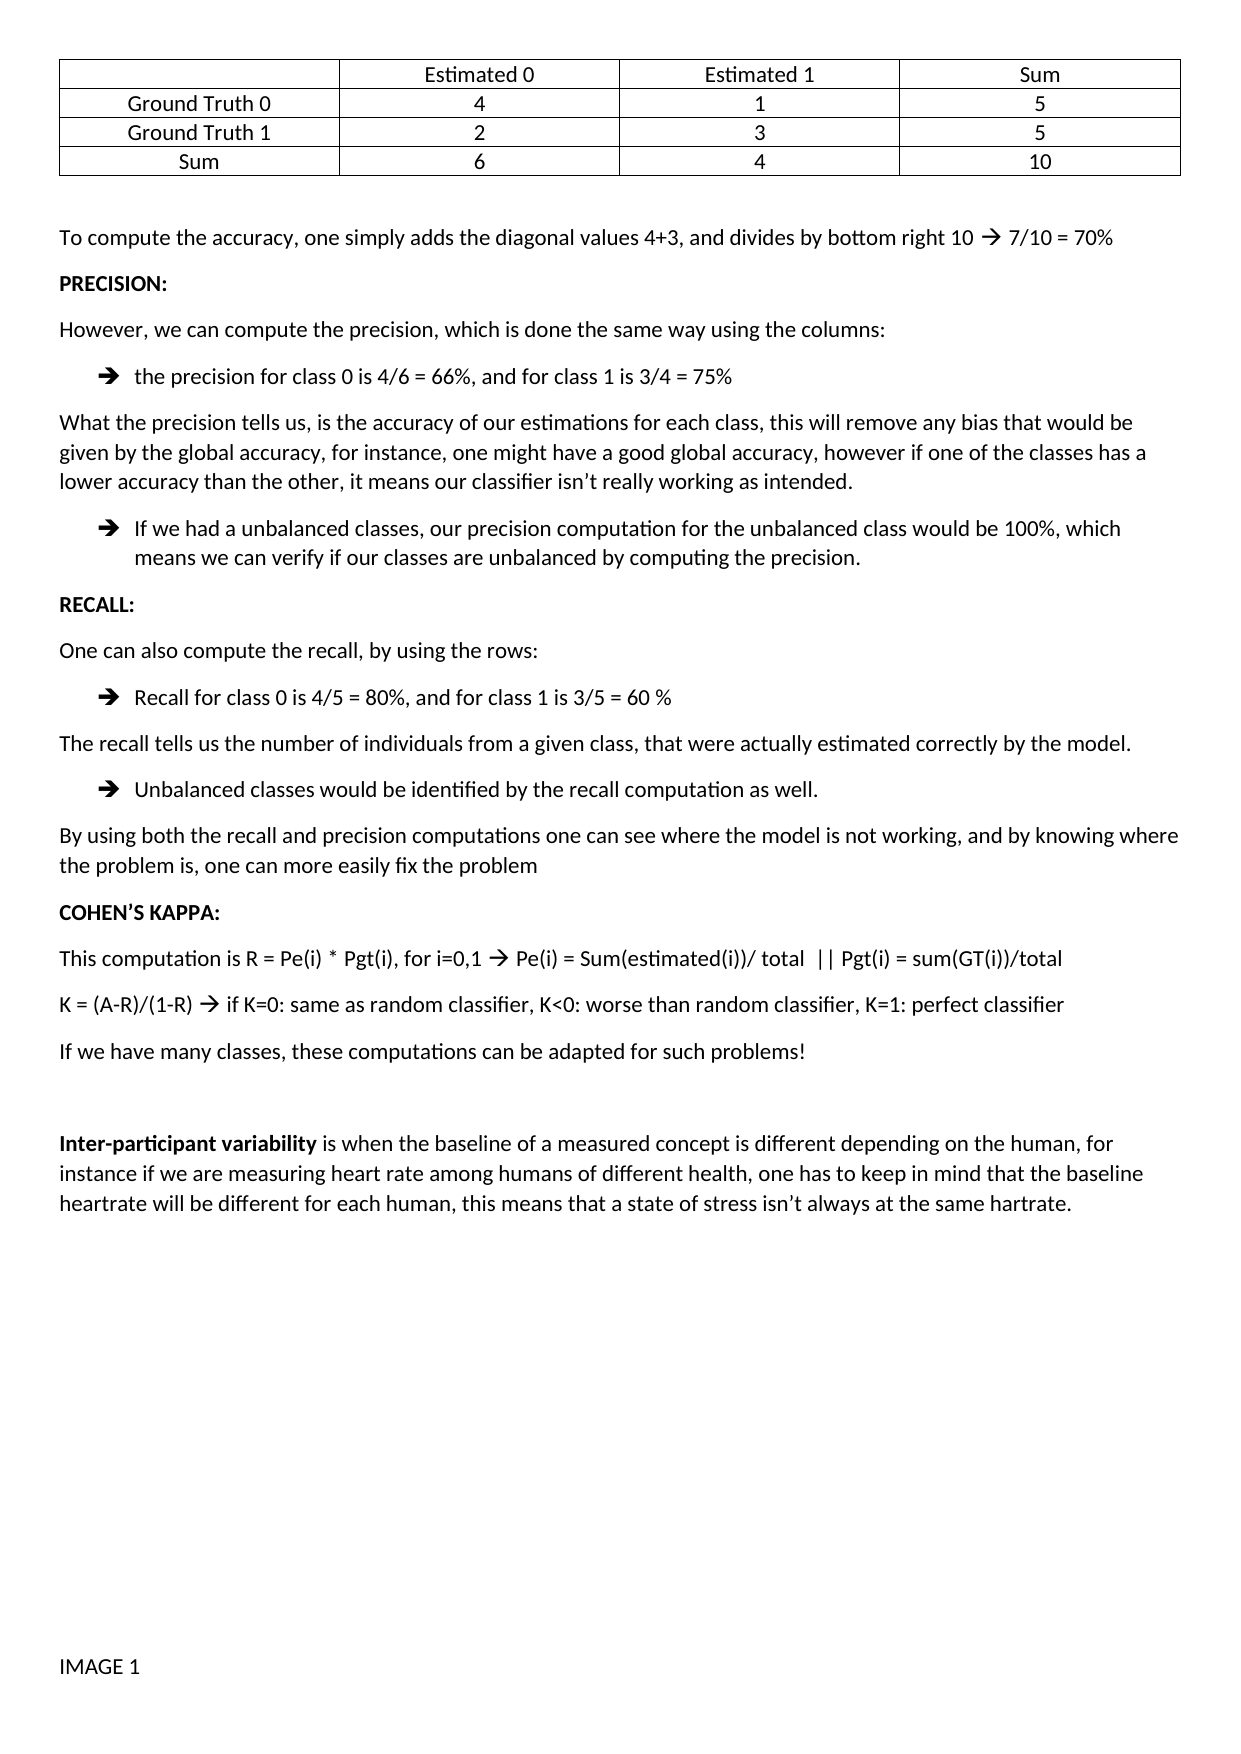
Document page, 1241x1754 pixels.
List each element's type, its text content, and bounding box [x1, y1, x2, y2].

table_cell 5 [900, 89, 1180, 117]
table_header [60, 60, 339, 88]
table_cell 10 [900, 147, 1180, 175]
table_cell 5 [900, 118, 1180, 146]
text To compute the accuracy, one simply adds the diagonal values 4+3, and divides by bottom right 10  7/10 = 70% [59, 223, 1181, 251]
table_cell 4 [620, 147, 899, 175]
text Inter-participant variability is when the baseline of a measured concept is different depending on the human, for instance if we are measuring heart rate among humans of different health, one has to keep in mind that the baseline heartrate will be different for each human, this means that a state of stress isn’t always at the same hartrate. [59, 1129, 1181, 1217]
list Recall for class 0 is 4/5 = 80%, and for class 1 is 3/5 = 60 % [97, 683, 1181, 711]
list If we had a unbalanced classes, our precision computation for the unbalanced class would be 100%, which means we can verify if our classes are unbalanced by computing the precision. [97, 514, 1181, 572]
text By using both the recall and precision computations one can see where the model is not working, and by knowing where the problem is, one can more easily fix the problem [59, 822, 1181, 879]
table_cell Sum [60, 147, 339, 175]
text The recall tells us the number of individuals from a given class, that were actually estimated correctly by the model. [59, 729, 1181, 757]
table_cell Ground Truth 0 [60, 89, 339, 117]
text However, we can compute the precision, which is done the same way using the columns: [59, 315, 1181, 343]
text What the precision tells us, is the accuracy of our estimations for each class, this will remove any bias that would be given by the global accuracy, for instance, one might have a good global accuracy, however if one of the classes has a lower accuracy than the other, it means our classifier isn’t really working as intended. [59, 408, 1181, 496]
table_cell 1 [620, 89, 899, 117]
table_header Estimated 0 [340, 60, 619, 88]
list the precision for class 0 is 4/6 = 66%, and for class 1 is 3/4 = 75% [97, 362, 1181, 390]
text One can also compute the recall, by using the rows: [59, 636, 1181, 664]
text RECALL: [59, 590, 1181, 618]
text This computation is R = Pe(i) * Pgt(i), for i=0,1  Pe(i) = Sum(estimated(i))/ total || Pgt(i) = sum(GT(i))/total [59, 944, 1181, 972]
text If we have many classes, these computations can be adapted for such problems! [59, 1037, 1181, 1065]
text PRECISION: [59, 269, 1181, 297]
table_cell 4 [340, 89, 619, 117]
table_cell 6 [340, 147, 619, 175]
list Unbalanced classes would be identified by the recall computation as well. [97, 775, 1181, 803]
table_header Estimated 1 [620, 60, 899, 88]
text COHEN’S KAPPA: [59, 898, 1181, 926]
table_cell Ground Truth 1 [60, 118, 339, 146]
text K = (A-R)/(1-R)  if K=0: same as random classifier, K<0: worse than random classifier, K=1: perfect classifier [59, 990, 1181, 1018]
table_cell 2 [340, 118, 619, 146]
text IMAGE 1 [59, 1652, 1181, 1680]
table_header Sum [900, 60, 1180, 88]
table_cell 3 [620, 118, 899, 146]
